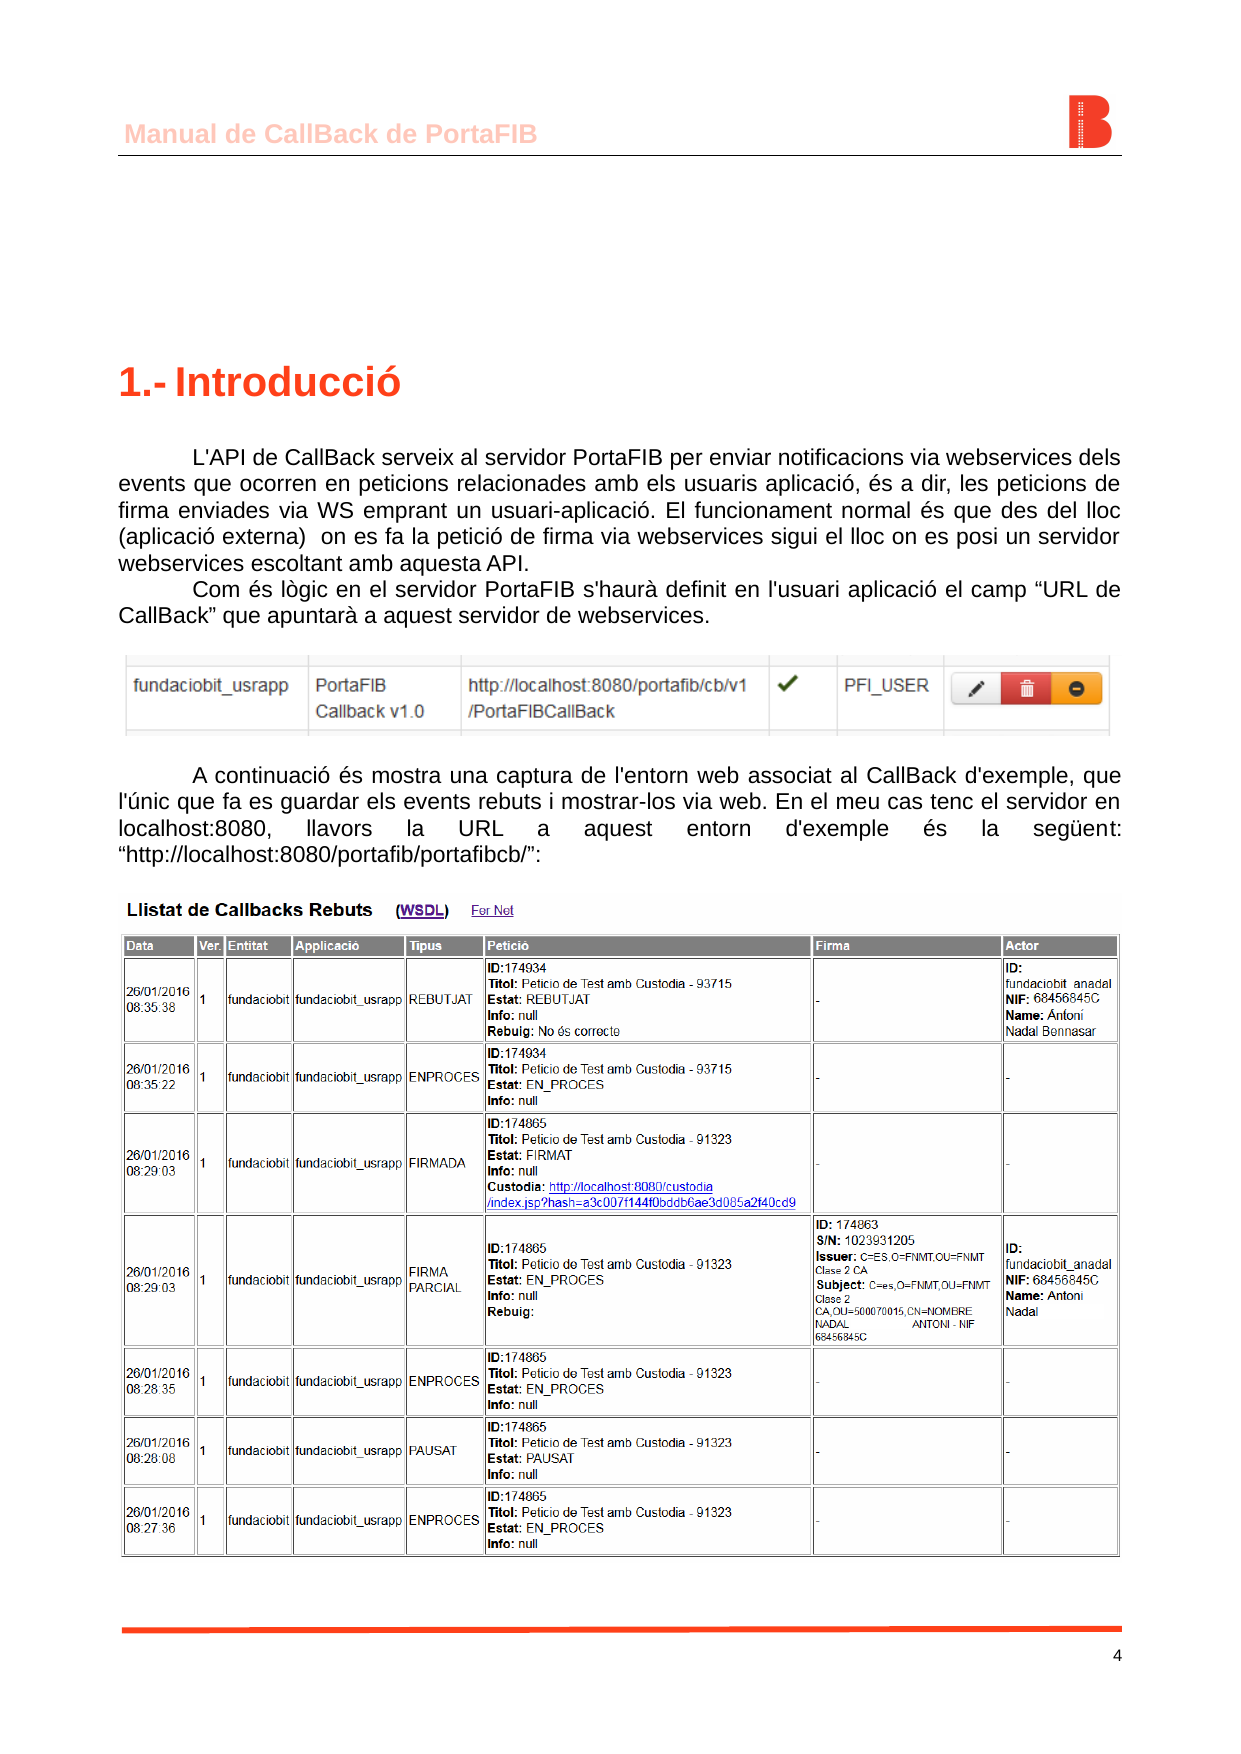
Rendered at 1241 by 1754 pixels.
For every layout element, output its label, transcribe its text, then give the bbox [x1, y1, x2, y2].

picture [118, 655, 1123, 736]
text Com és lògic en el servidor PortaFIB s'haurà definit en l'usuari aplicació el camp “URL de CallBack” que apuntarà a aquest servidor de webservices. [118, 576, 1122, 628]
picture [118, 893, 1123, 1563]
text L'API de CallBack serveix al servidor PortaFIB per enviar notificacions via webservices dels events que ocorren en peticions relacionades amb els usuaris aplicació, és a dir, les peticions de firma enviades via WS emprant un usuari-aplicació. El funcionament normal és que des del lloc (aplicació externa) on es fa la petició de firma via webservices sigui el lloc on es posi un servidor webservices escoltant amb aquesta API. [118, 444, 1122, 576]
picture [1063, 94, 1117, 150]
text A continuació és mostra una captura de l'entorn web associat al CallBack d'exemple, que l'únic que fa es guardar els events rebuts i mostrar-los via web. En el meu cas tenc el servidor en localhost:8080, llavors la URL a aquest entorn d'exemple és la següent: “http://localhost:8080/portafib/portafibcb/”: [118, 762, 1122, 867]
subtitle Introducció [118, 357, 1122, 405]
